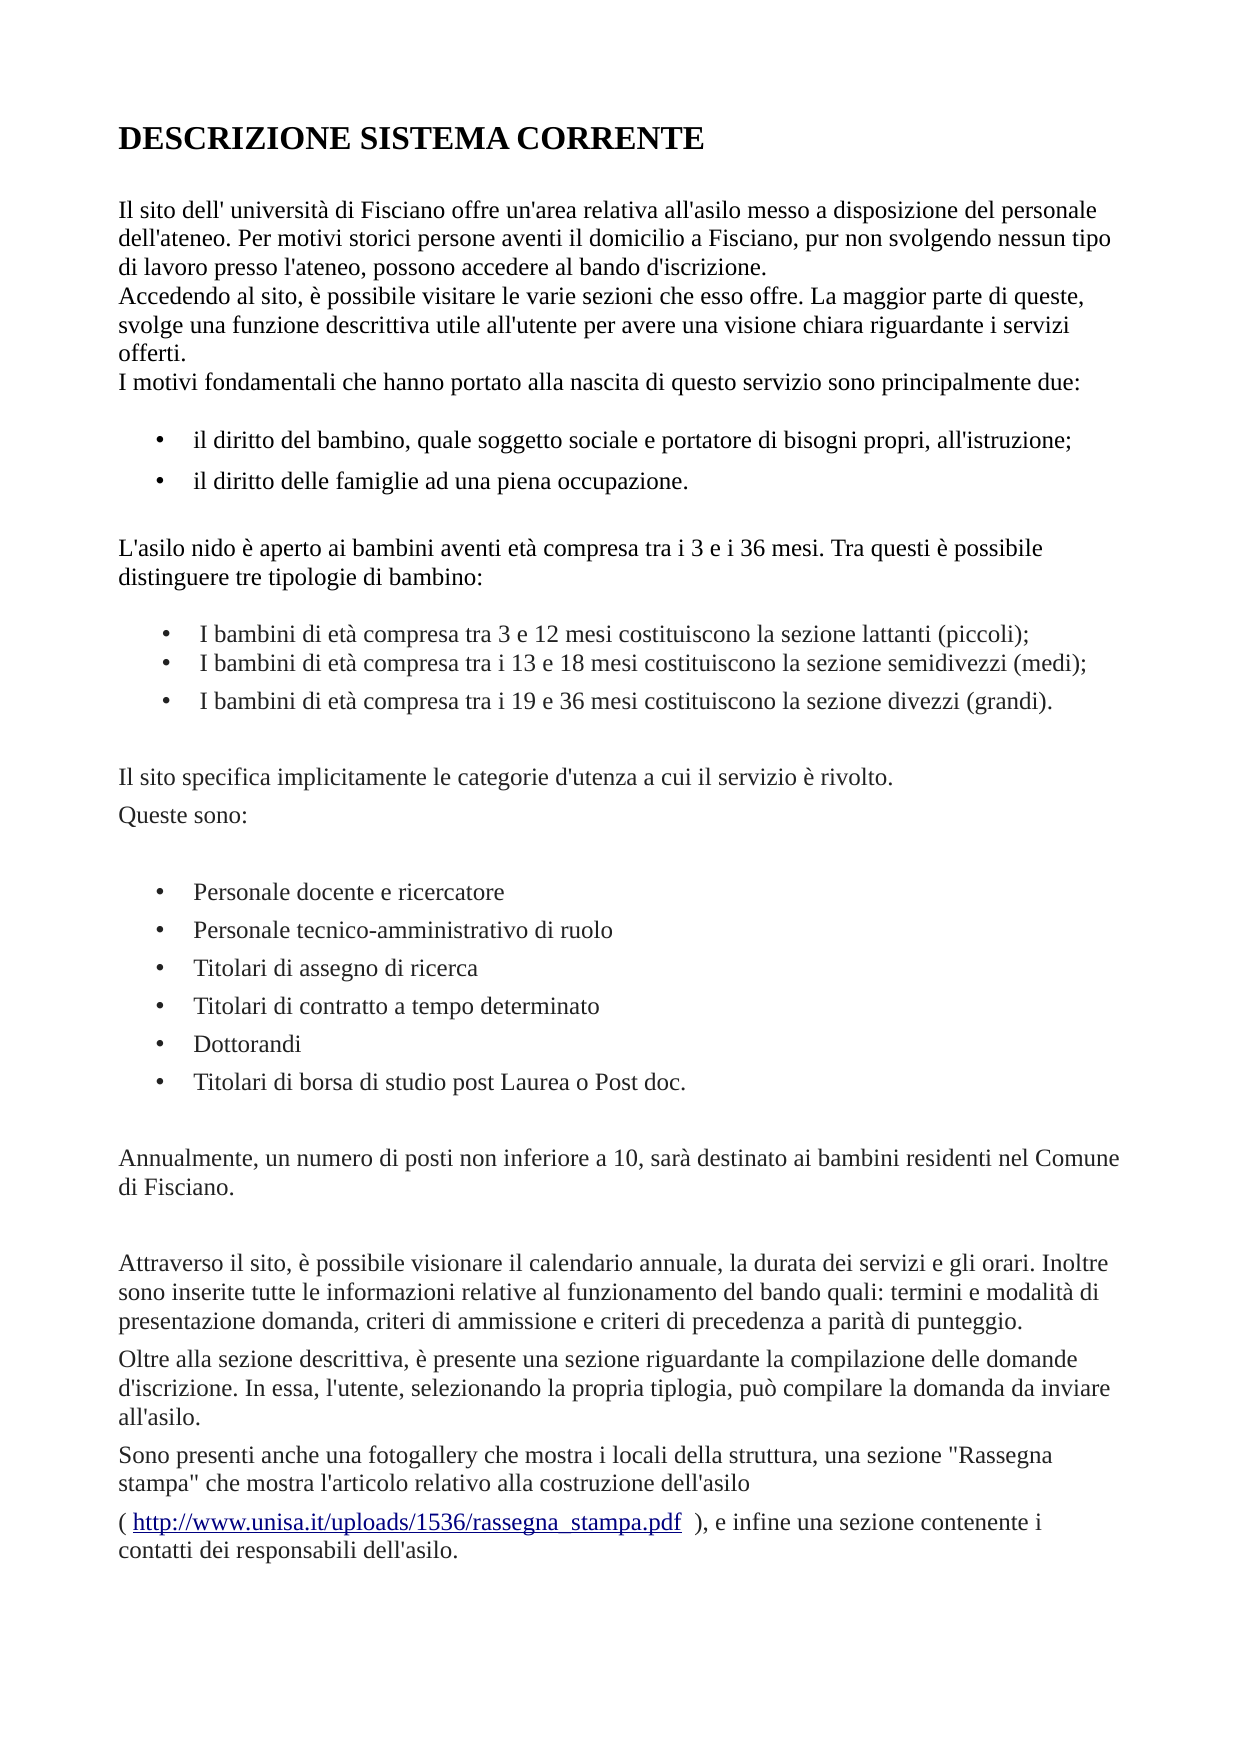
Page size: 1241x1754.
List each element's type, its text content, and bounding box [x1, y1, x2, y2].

list il diritto delle famiglie ad una piena occupazione. [156, 466, 1122, 495]
text Oltre alla sezione descrittiva, è presente una sezione riguardante la compilazione delle domande d'iscrizione. In essa, l'utente, selezionando la propria tiplogia, può compilare la domanda da inviare all'asilo. [118, 1344, 1122, 1430]
list Dottorandi [156, 1029, 1122, 1058]
list Personale tecnico-amministrativo di ruolo [156, 915, 1122, 943]
list Personale docente e ricercatore [156, 877, 1122, 905]
list il diritto del bambino, quale soggetto sociale e portatore di bisogni propri, all'istruzione; [156, 425, 1122, 453]
list I bambini di età compresa tra i 13 e 18 mesi costituiscono la sezione semidivezzi (medi); [162, 648, 1122, 677]
text Accedendo al sito, è possibile visitare le varie sezioni che esso offre. La maggior parte di queste, svolge una funzione descrittiva utile all'utente per avere una visione chiara riguardante i servizi offerti. [118, 281, 1122, 367]
list Titolari di contratto a tempo determinato [156, 991, 1122, 1020]
text L'asilo nido è aperto ai bambini aventi età compresa tra i 3 e i 36 mesi. Tra questi è possibile distinguere tre tipologie di bambino: [118, 533, 1122, 590]
text ( http://www.unisa.it/uploads/1536/rassegna_stampa.pdf ), e infine una sezione contenente i contatti dei responsabili dell'asilo. [118, 1507, 1122, 1564]
text I motivi fondamentali che hanno portato alla nascita di questo servizio sono principalmente due: [118, 367, 1122, 396]
text Il sito dell' università di Fisciano offre un'area relativa all'asilo messo a disposizione del personale dell'ateneo. Per motivi storici persone aventi il domicilio a Fisciano, pur non svolgendo nessun tipo di lavoro presso l'ateneo, possono accedere al bando d'iscrizione. [118, 195, 1122, 281]
text DESCRIZIONE SISTEMA CORRENTE [118, 118, 1122, 156]
list I bambini di età compresa tra i 19 e 36 mesi costituiscono la sezione divezzi (grandi). [162, 686, 1122, 715]
text Il sito specifica implicitamente le categorie d'utenza a cui il servizio è rivolto. [118, 762, 1122, 791]
text Annualmente, un numero di posti non inferiore a 10, sarà destinato ai bambini residenti nel Comune di Fisciano. [118, 1143, 1122, 1201]
text Sono presenti anche una fotogallery che mostra i locali della struttura, una sezione "Rassegna stampa" che mostra l'articolo relativo alla costruzione dell'asilo [118, 1440, 1122, 1497]
text Attraverso il sito, è possibile visionare il calendario annuale, la durata dei servizi e gli orari. Inoltre sono inserite tutte le informazioni relative al funzionamento del bando quali: termini e modalità di presentazione domanda, criteri di ammissione e criteri di precedenza a parità di punteggio. [118, 1248, 1122, 1335]
list I bambini di età compresa tra 3 e 12 mesi costituiscono la sezione lattanti (piccoli); [162, 619, 1122, 648]
list Titolari di assegno di ricerca [156, 953, 1122, 982]
text Queste sono: [118, 800, 1122, 829]
list Titolari di borsa di studio post Laurea o Post doc. [156, 1067, 1122, 1096]
